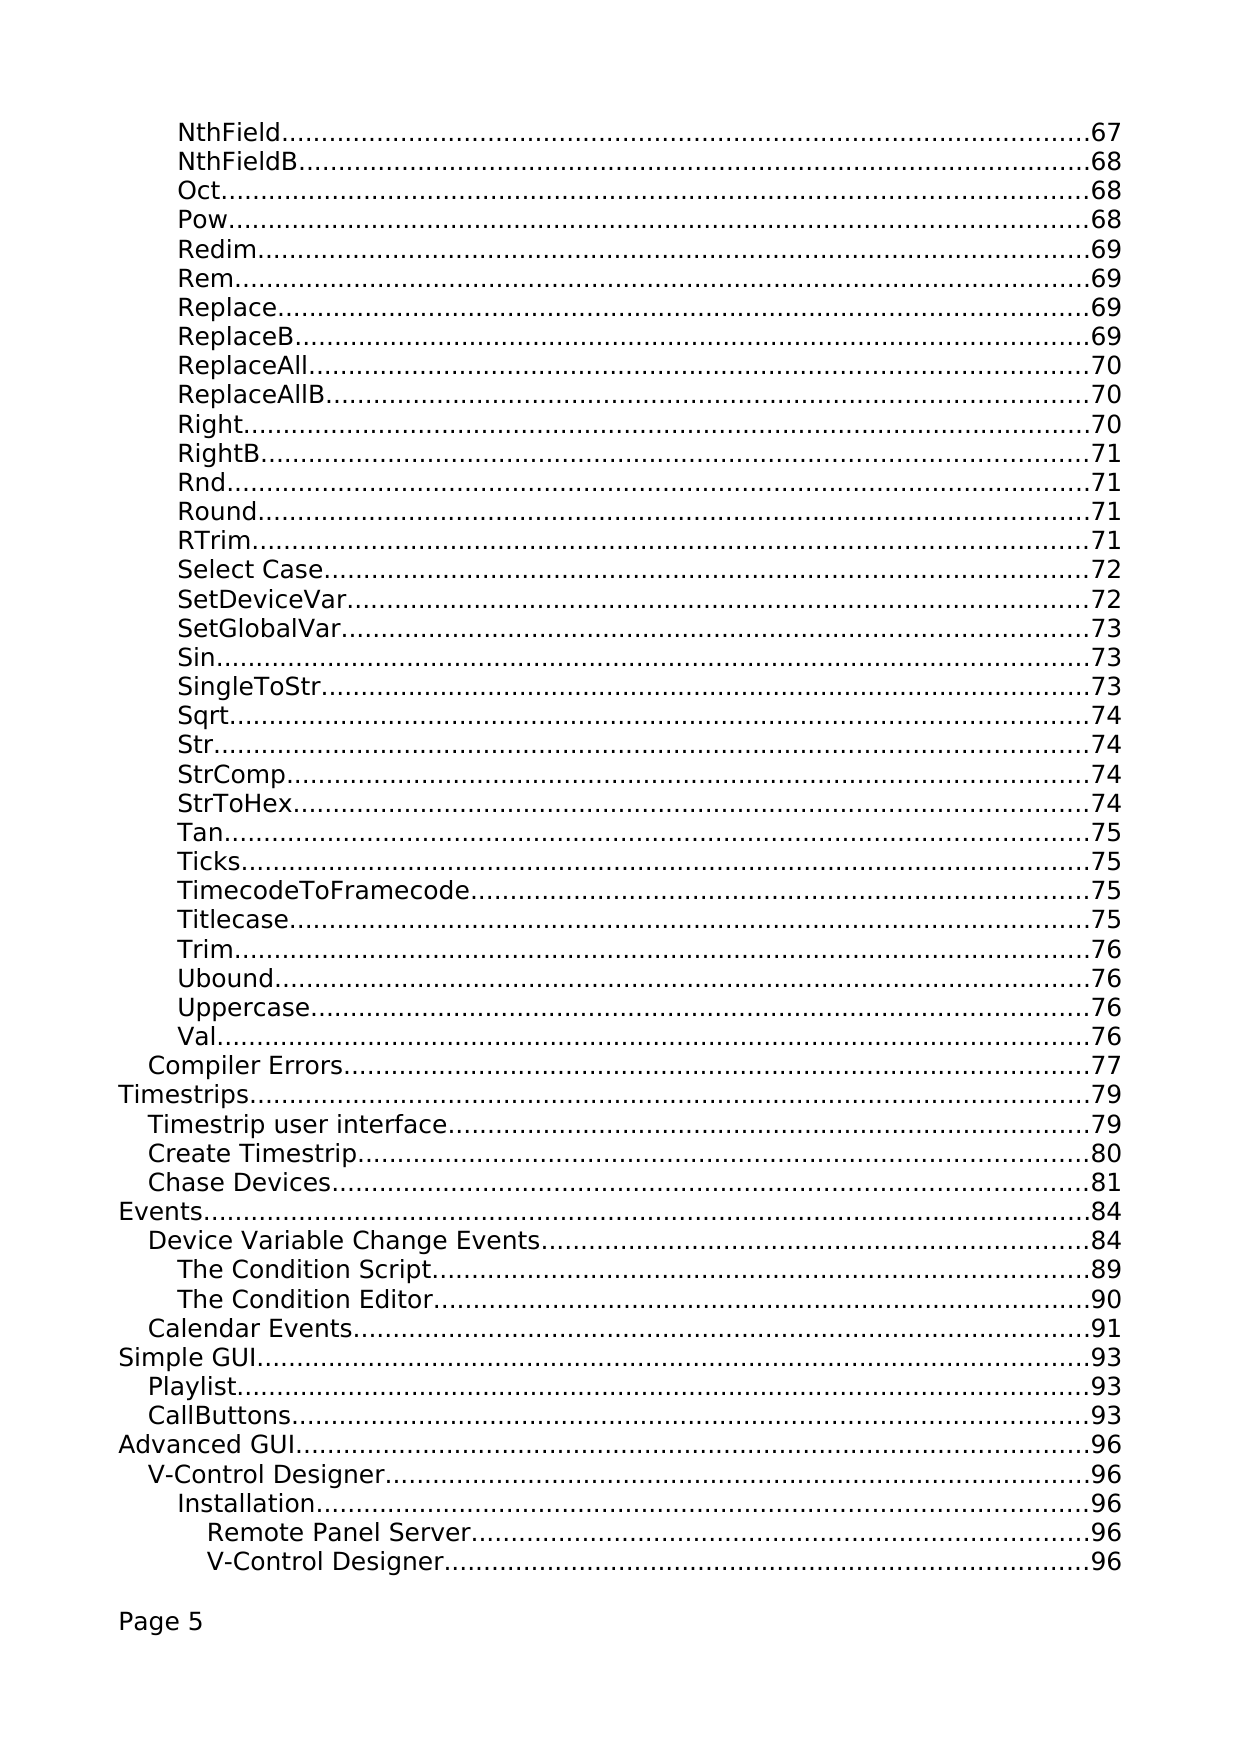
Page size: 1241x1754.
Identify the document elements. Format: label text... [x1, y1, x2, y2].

text SetGlobalVar 73 [177, 614, 1122, 643]
text Sin 73 [177, 643, 1122, 672]
text Installation 96 [177, 1489, 1122, 1518]
text Titlecase 75 [177, 906, 1122, 935]
text Uppercase 76 [177, 993, 1122, 1022]
text SetDeviceVar 72 [177, 585, 1122, 614]
text V-Control Designer 96 [148, 1460, 1122, 1489]
text Str 74 [177, 731, 1122, 760]
text Compiler Errors 77 [148, 1051, 1122, 1081]
text RTrim 71 [177, 526, 1122, 556]
text Rnd 71 [177, 468, 1122, 497]
text Val 76 [177, 1022, 1122, 1051]
text Redim 69 [177, 235, 1122, 264]
text Ubound 76 [177, 964, 1122, 993]
text Playlist 93 [148, 1372, 1122, 1401]
text RightB 71 [177, 439, 1122, 468]
text ReplaceAll 70 [177, 351, 1122, 381]
text NthFieldB 68 [177, 147, 1122, 176]
text Create Timestrip 80 [148, 1139, 1122, 1168]
text The Condition Script 89 [177, 1256, 1122, 1285]
text ReplaceAllB 70 [177, 381, 1122, 410]
text Select Case 72 [177, 556, 1122, 585]
text The Condition Editor 90 [177, 1285, 1122, 1314]
text CallButtons 93 [148, 1401, 1122, 1431]
text Trim 76 [177, 935, 1122, 964]
text Advanced GUI 96 [118, 1431, 1122, 1460]
text Ticks 75 [177, 847, 1122, 876]
text Sqrt 74 [177, 701, 1122, 731]
text Timestrips 79 [118, 1081, 1122, 1110]
text Timestrip user interface 79 [148, 1110, 1122, 1139]
text Round 71 [177, 497, 1122, 526]
text Rem 69 [177, 264, 1122, 293]
text Remote Panel Server 96 [207, 1518, 1122, 1547]
text Calendar Events 91 [148, 1314, 1122, 1343]
text Simple GUI 93 [118, 1343, 1122, 1372]
text V-Control Designer 96 [207, 1547, 1122, 1576]
text Tan 75 [177, 818, 1122, 847]
text Chase Devices 81 [148, 1168, 1122, 1197]
text Replace 69 [177, 293, 1122, 322]
text Pow 68 [177, 206, 1122, 235]
text SingleToStr 73 [177, 672, 1122, 701]
text Oct 68 [177, 176, 1122, 206]
text StrToHex 74 [177, 789, 1122, 818]
text NthField 67 [177, 118, 1122, 147]
text Device Variable Change Events 84 [148, 1226, 1122, 1256]
text Events 84 [118, 1197, 1122, 1226]
text StrComp 74 [177, 760, 1122, 789]
text TimecodeToFramecode 75 [177, 876, 1122, 906]
text ReplaceB 69 [177, 322, 1122, 351]
text Right 70 [177, 410, 1122, 439]
